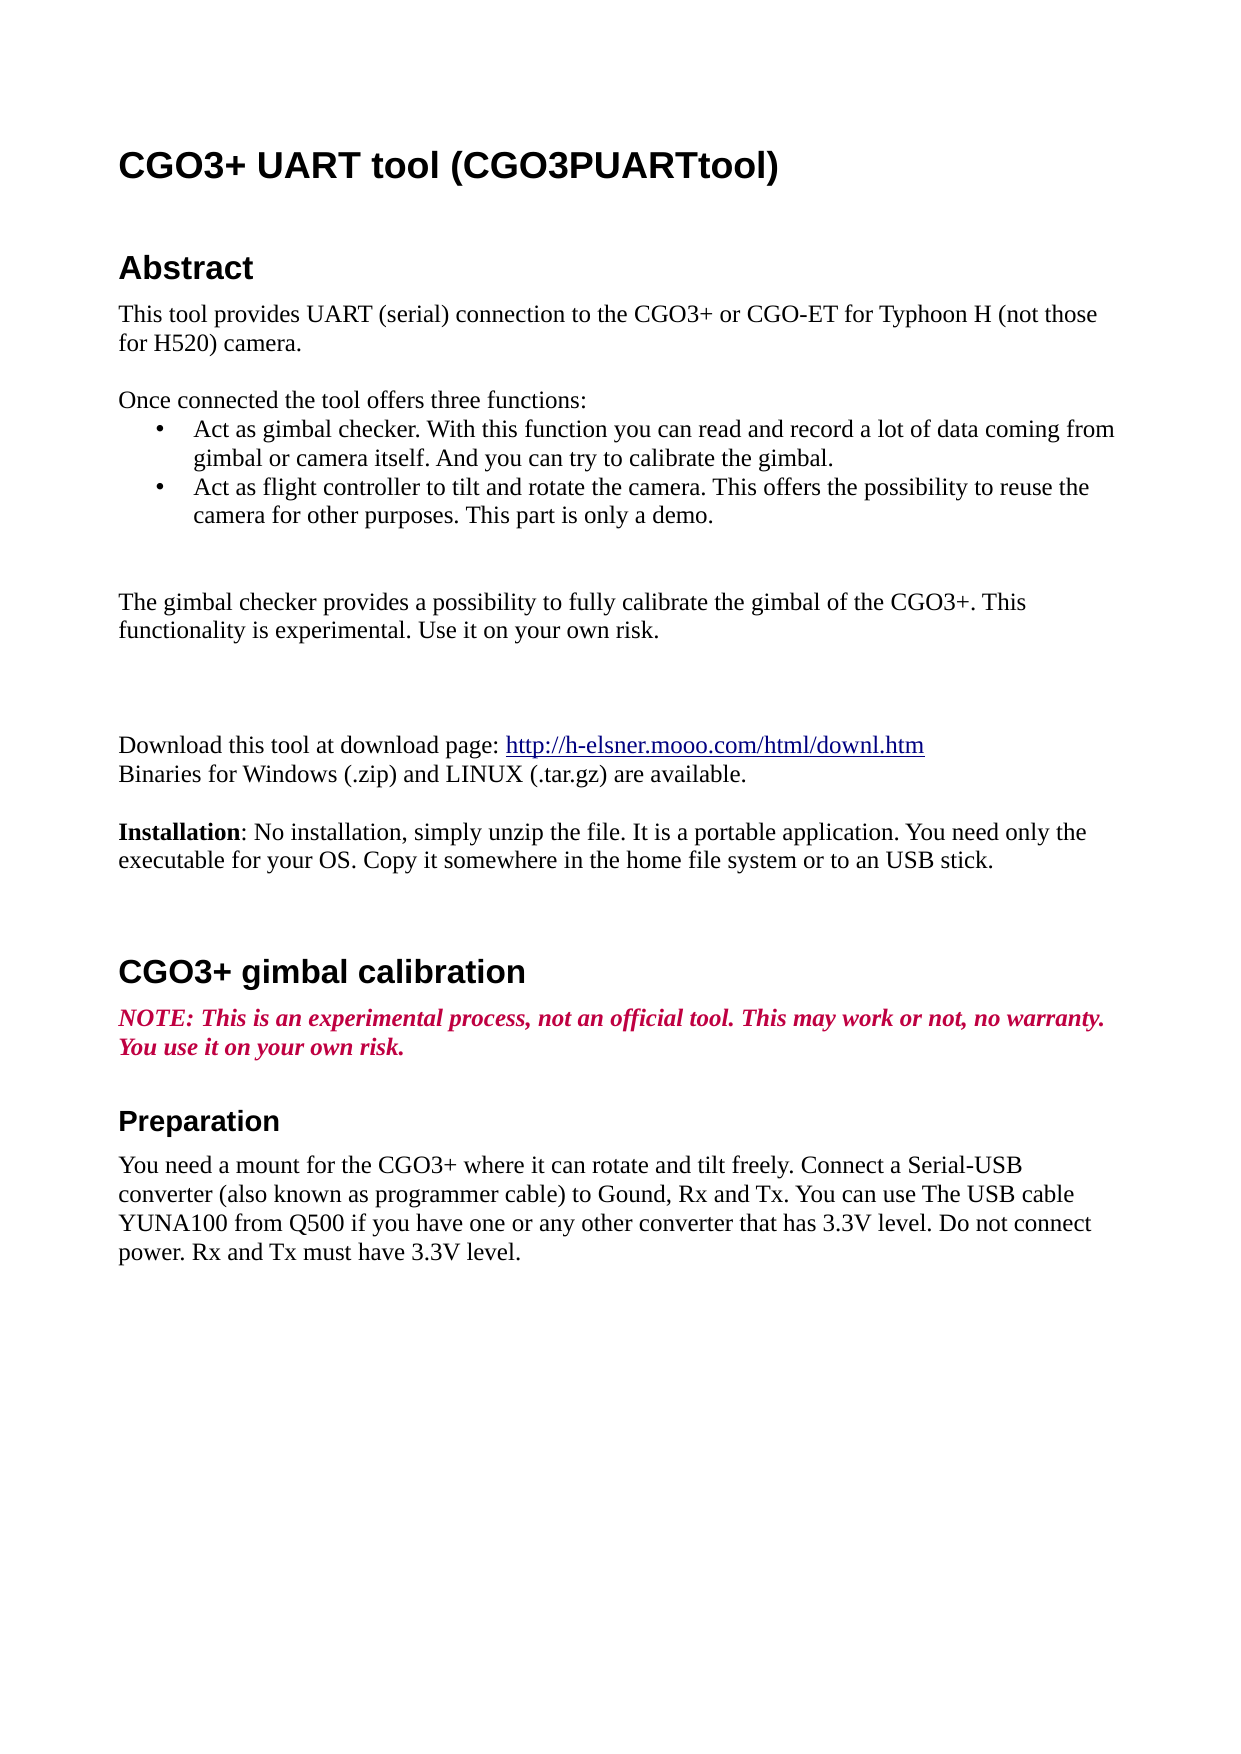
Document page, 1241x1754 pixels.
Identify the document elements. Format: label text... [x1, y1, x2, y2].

subtitle CGO3+ gimbal calibration [118, 953, 1122, 991]
text You need a mount for the CGO3+ where it can rotate and tilt freely. Connect a Serial-USB converter (also known as programmer cable) to Gound, Rx and Tx. You can use The USB cable YUNA100 from Q500 if you have one or any other converter that has 3.3V level. Do not connect power. Rx and Tx must have 3.3V level. [118, 1150, 1122, 1265]
subtitle CGO3+ UART tool (CGO3PUARTtool) [118, 143, 1122, 186]
list Act as gimbal checker. With this function you can read and record a lot of data coming from gimbal or camera itself. And you can try to calibrate the gimbal. [156, 414, 1122, 472]
text NOTE: This is an experimental process, not an official tool. This may work or not, no warranty. You use it on your own risk. [118, 1003, 1122, 1061]
text Installation: No installation, simply unzip the file. It is a portable application. You need only the executable for your OS. Copy it somewhere in the home file system or to an USB stick. [118, 817, 1122, 874]
text Download this tool at download page: http://h-elsner.mooo.com/html/downl.htm [118, 731, 1122, 759]
list Act as flight controller to tilt and rotate the camera. This offers the possibility to reuse the camera for other purposes. This part is only a demo. [156, 472, 1122, 529]
text The gimbal checker provides a possibility to fully calibrate the gimbal of the CGO3+. This functionality is experimental. Use it on your own risk. [118, 587, 1122, 644]
subtitle Preparation [118, 1104, 1122, 1138]
subtitle Abstract [118, 248, 1122, 287]
text This tool provides UART (serial) connection to the CGO3+ or CGO-ET for Typhoon H (not those for H520) camera. [118, 299, 1122, 357]
text Once connected the tool offers three functions: [118, 386, 1122, 414]
text Binaries for Windows (.zip) and LINUX (.tar.gz) are available. [118, 759, 1122, 788]
